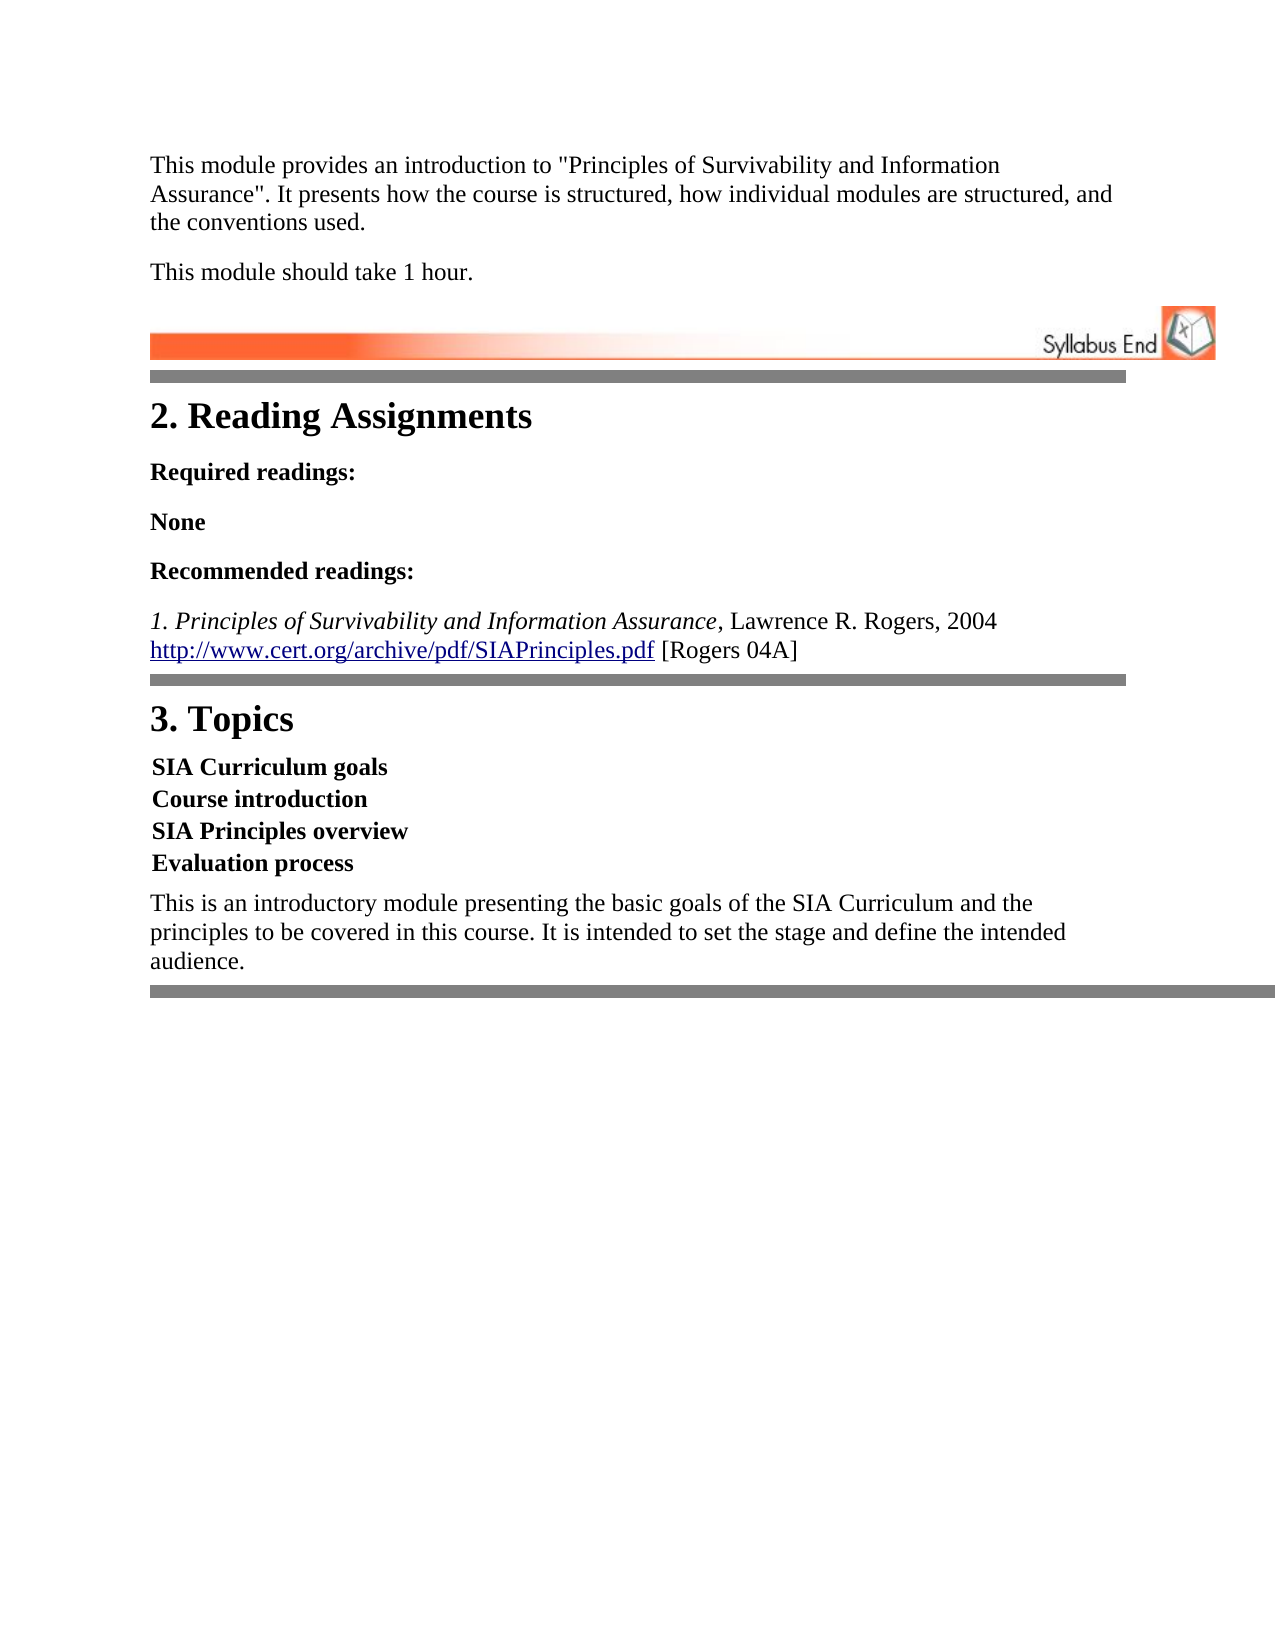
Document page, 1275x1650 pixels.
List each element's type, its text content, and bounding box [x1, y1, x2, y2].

table_cell SIA Principles overview [150, 814, 416, 846]
table_header SIA Curriculum goals [150, 750, 416, 782]
text This module should take 1 hour. [150, 257, 1125, 286]
text 1. Principles of Survivability and Information Assurance, Lawrence R. Rogers, 2004 http://www.cert.org/archive/pdf/SIAPrinciples.pdf [Rogers 04A] [150, 606, 1125, 663]
table_cell Course introduction [150, 782, 416, 814]
text This is an introductory module presenting the basic goals of the SIA Curriculum and the principles to be covered in this course. It is intended to set the stage and define the intended audience. [150, 888, 1125, 974]
subtitle 3. Topics [150, 697, 1125, 740]
subtitle 2. Reading Assignments [150, 393, 1125, 436]
text None [150, 507, 1125, 536]
text Recommended readings: [150, 556, 1125, 585]
text Required readings: [150, 457, 1125, 486]
text This module provides an introduction to "Principles of Survivability and Information Assurance". It presents how the course is structured, how individual modules are structured, and the conventions used. [150, 150, 1125, 236]
table_cell Evaluation process [150, 846, 416, 878]
